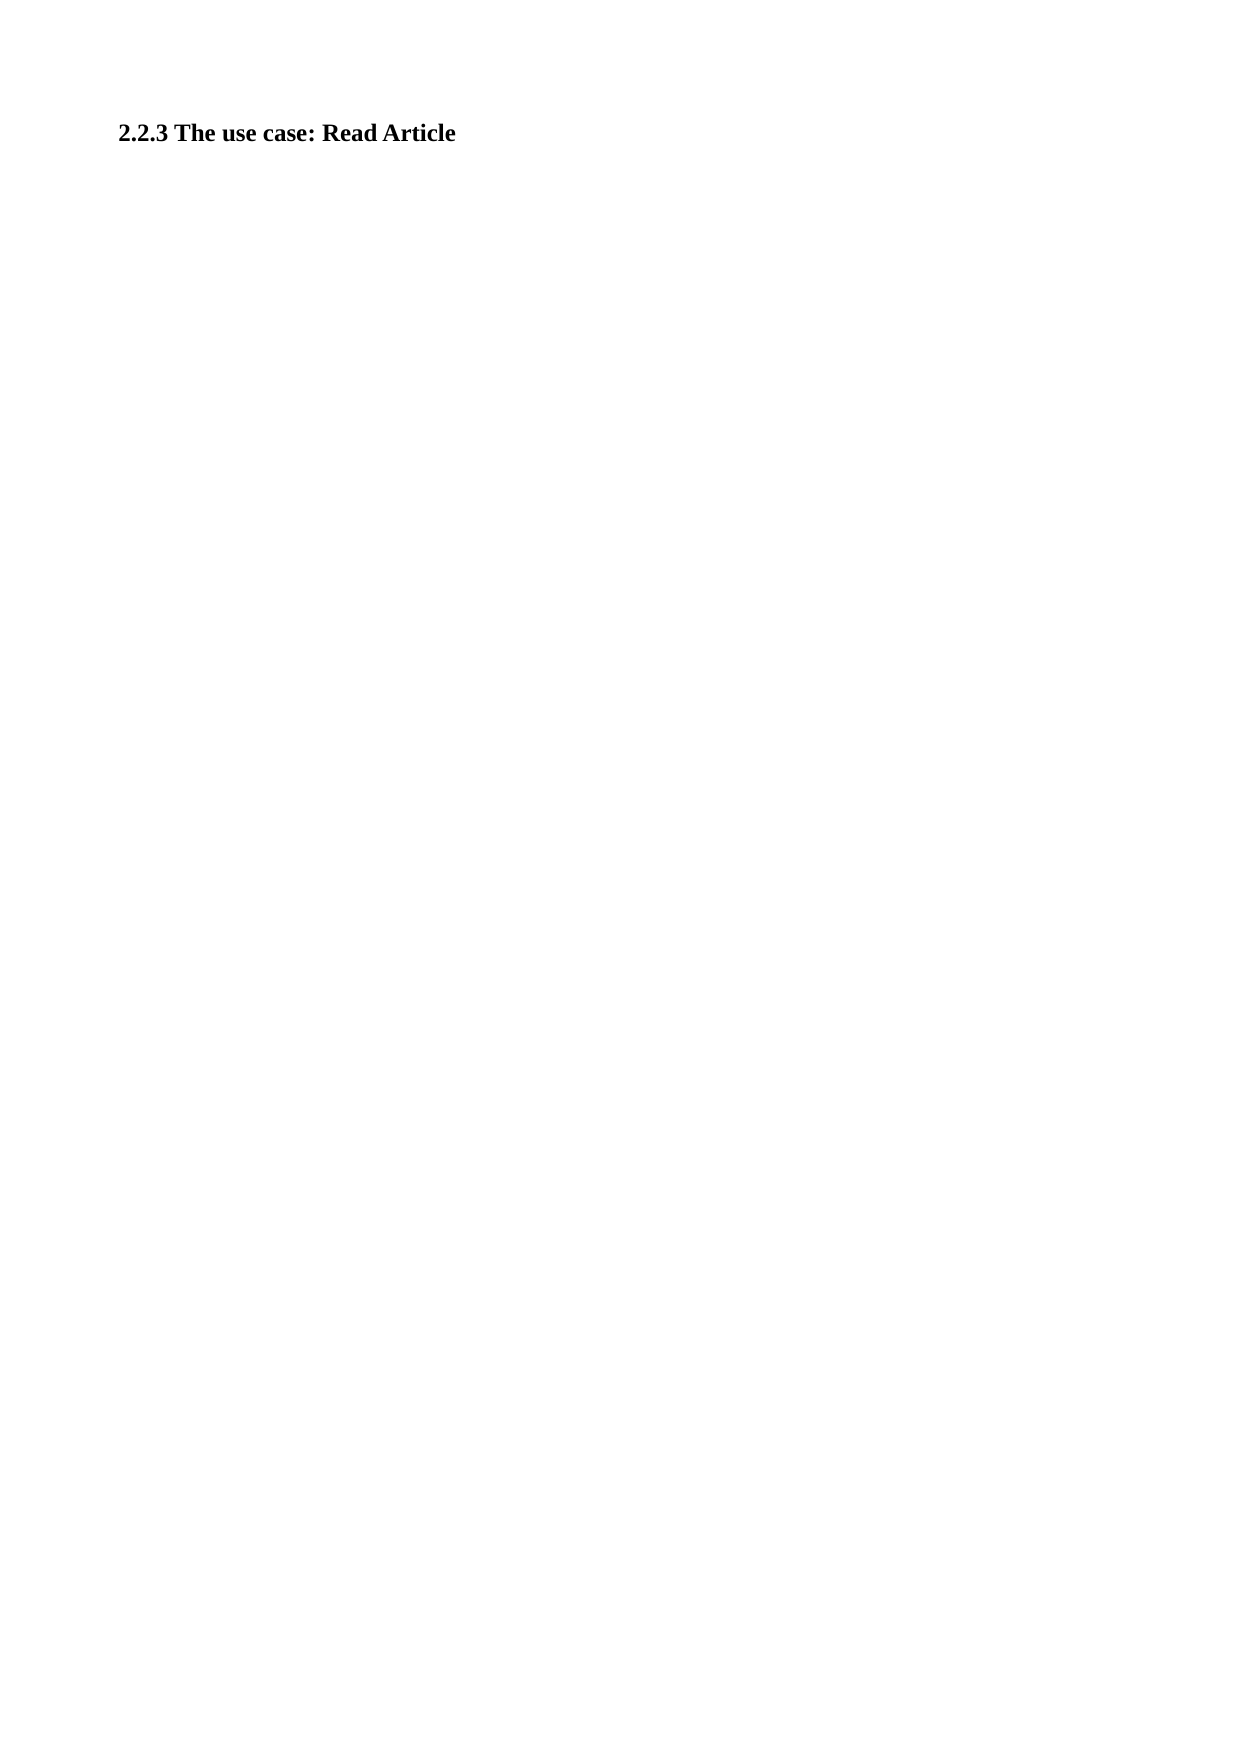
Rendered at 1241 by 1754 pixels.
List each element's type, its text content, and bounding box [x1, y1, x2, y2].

subtitle 2.2.3 The use case: Read Article [118, 118, 1122, 147]
